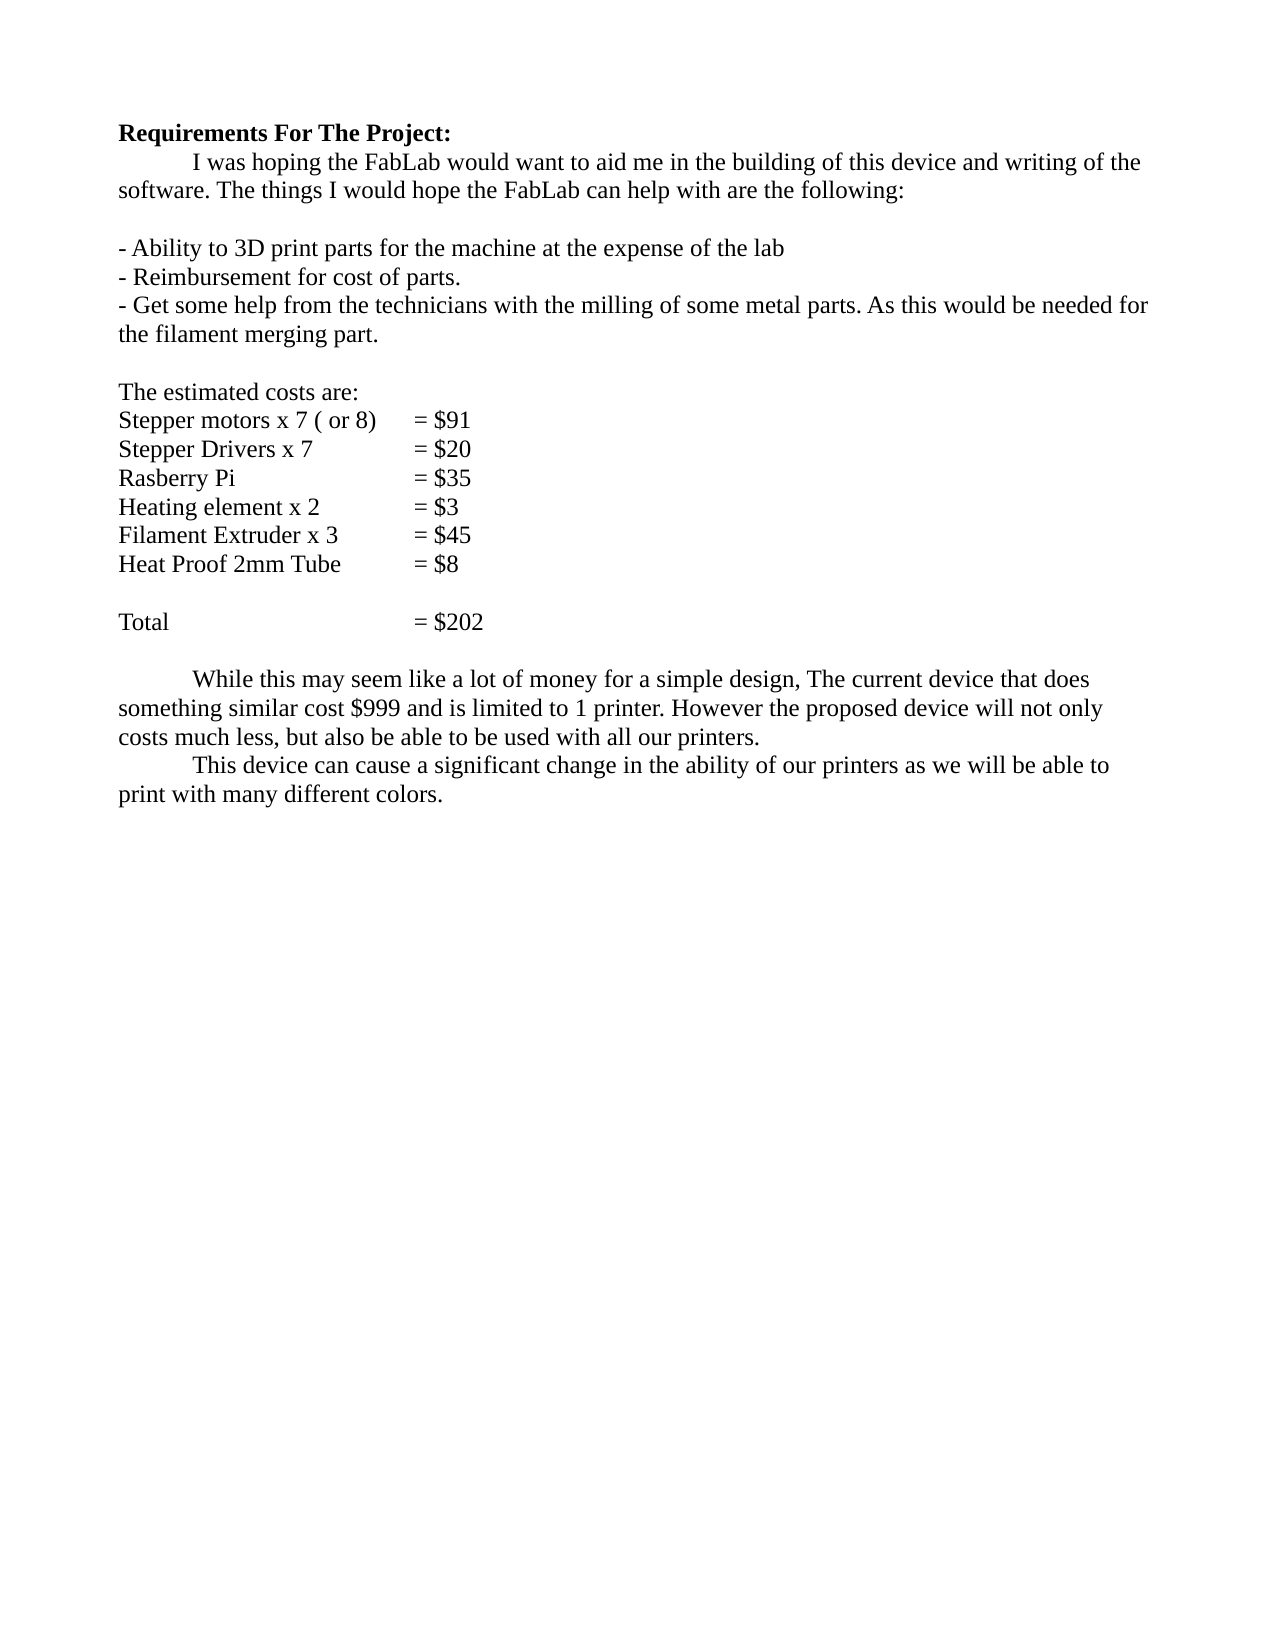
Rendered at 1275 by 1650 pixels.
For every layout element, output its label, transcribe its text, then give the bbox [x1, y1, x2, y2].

text - Get some help from the technicians with the milling of some metal parts. As this would be needed for the filament merging part. [118, 291, 1157, 348]
text - Ability to 3D print parts for the machine at the expense of the lab [118, 233, 1157, 262]
text This device can cause a significant change in the ability of our printers as we will be able to print with many different colors. [118, 751, 1157, 808]
text I was hoping the FabLab would want to aid me in the building of this device and writing of the software. The things I would hope the FabLab can help with are the following: [118, 147, 1157, 204]
text Rasberry Pi = $35 [118, 463, 1157, 492]
text Filament Extruder x 3 = $45 [118, 521, 1157, 549]
text Heat Proof 2mm Tube = $8 [118, 549, 1157, 578]
text Stepper motors x 7 ( or 8) = $91 [118, 406, 1157, 434]
text - Reimbursement for cost of parts. [118, 262, 1157, 291]
text Heating element x 2 = $3 [118, 492, 1157, 521]
text The estimated costs are: [118, 377, 1157, 406]
text Total = $202 [118, 607, 1157, 636]
text Stepper Drivers x 7 = $20 [118, 434, 1157, 463]
text Requirements For The Project: [118, 118, 1157, 147]
text While this may seem like a lot of money for a simple design, The current device that does something similar cost $999 and is limited to 1 printer. However the proposed device will not only costs much less, but also be able to be used with all our printers. [118, 664, 1157, 751]
